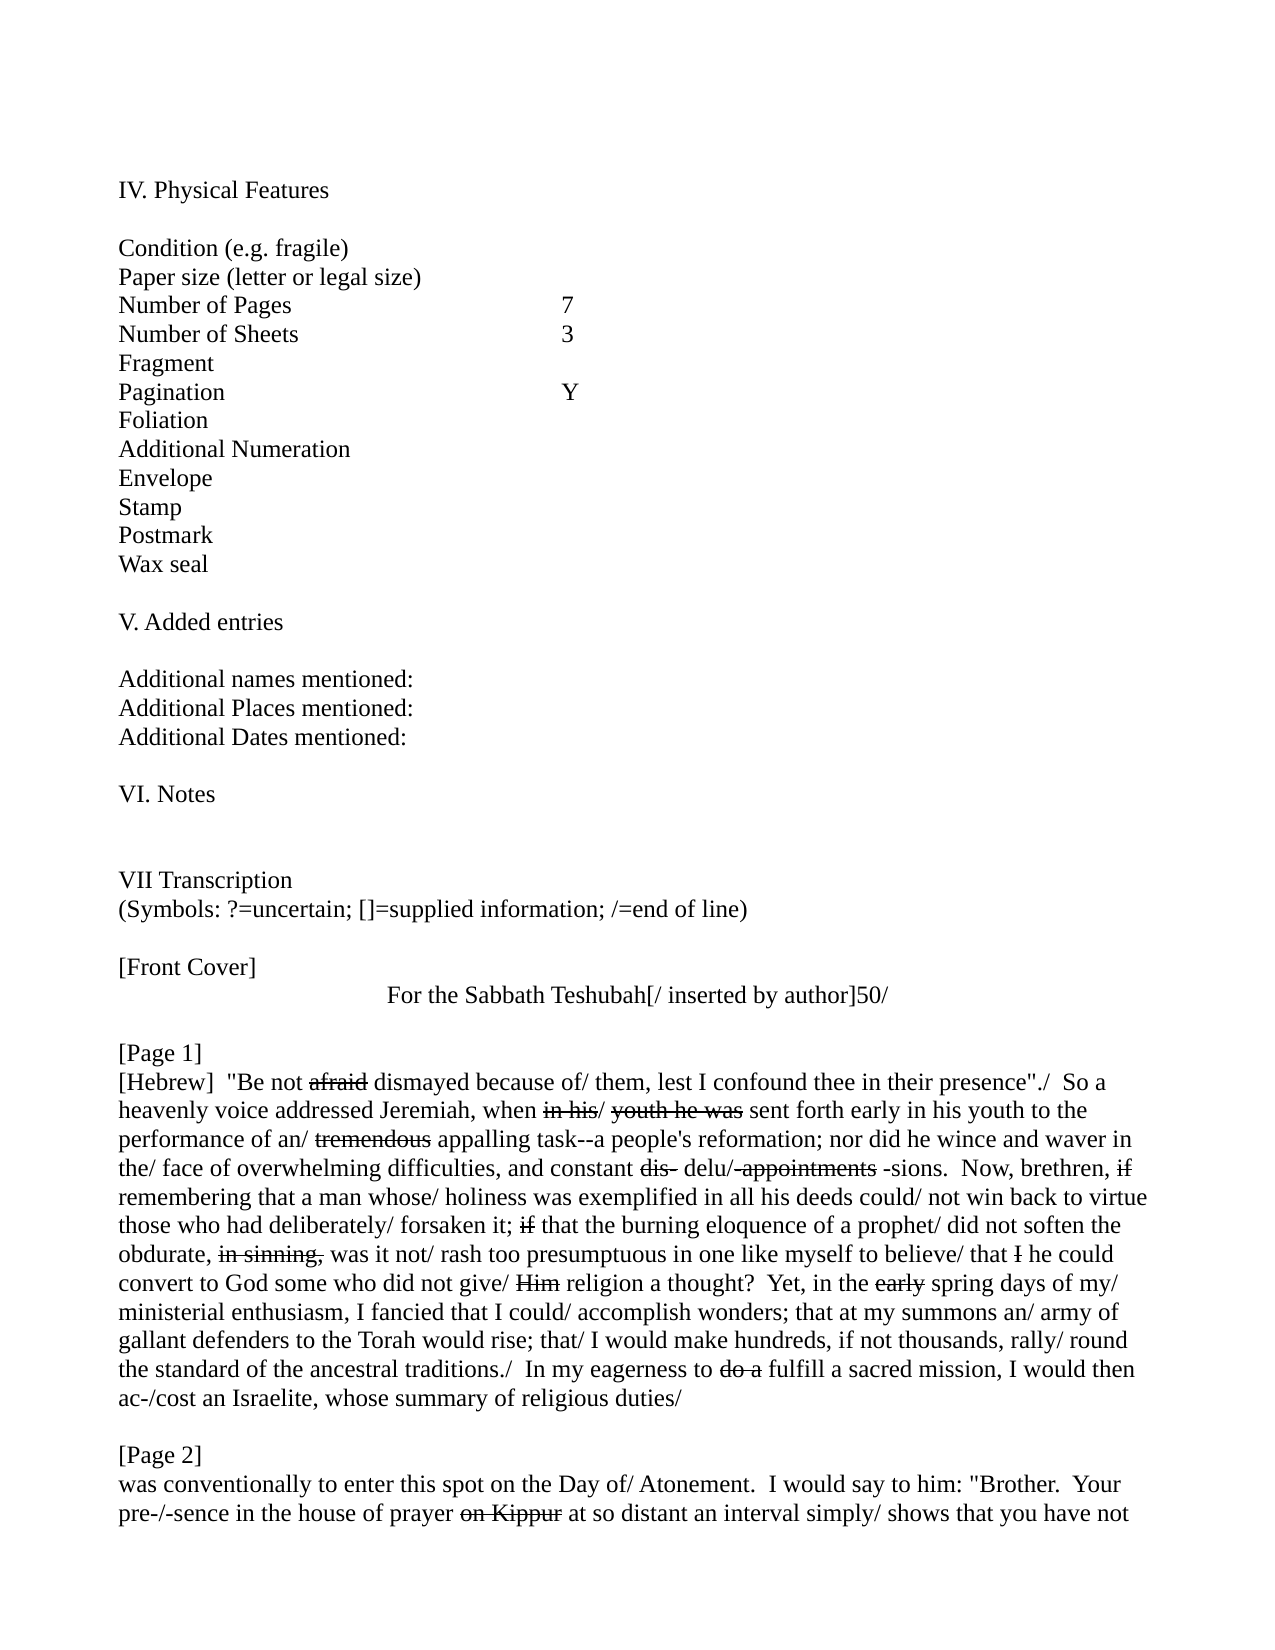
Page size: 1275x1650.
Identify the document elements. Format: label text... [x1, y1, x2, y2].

text Paper size (letter or legal size) [118, 262, 1157, 291]
text Condition (e.g. fragile) [118, 233, 1157, 262]
text Additional Places mentioned: [118, 693, 1157, 722]
text Additional Dates mentioned: [118, 722, 1157, 751]
text IV. Physical Features [118, 176, 1157, 204]
text Additional names mentioned: [118, 664, 1157, 693]
text VI. Notes [118, 779, 1157, 808]
text [Page 2] [118, 1441, 1157, 1469]
text For the Sabbath Teshubah[/ inserted by author]50/ [118, 981, 1157, 1009]
text Number of Sheets 3 [118, 319, 1157, 348]
text was conventionally to enter this spot on the Day of/ Atonement. I would say to him: "Brother. Your pre-/-sence in the house of prayer on Kippur at so distant an interval simply/ shows that you have not [118, 1469, 1157, 1527]
text Postma rk [118, 521, 1157, 549]
text Stamp [118, 492, 1157, 521]
text Fragment [118, 348, 1157, 377]
text Additional Numeration [118, 434, 1157, 463]
text Pagination Y [118, 377, 1157, 406]
text (Symbols: ?=uncertain; []=supplied information; /=end of line) [118, 894, 1157, 923]
text VII Transcription [118, 866, 1157, 894]
text [Front Cover] [118, 952, 1157, 981]
text V. Added entries [118, 607, 1157, 636]
text Envelope [118, 463, 1157, 492]
text [Page 1] [118, 1038, 1157, 1067]
text Number of Pages 7 [118, 291, 1157, 319]
text Foliation [118, 406, 1157, 434]
text Wax seal [118, 549, 1157, 578]
text [Hebrew] "Be not afraid dismayed because of/ them, lest I confound thee in their presence"./ So a heavenly voice addressed Jeremiah, when in his/ youth he was sent forth early in his youth to the performance of an/ tremendous appalling task--a people's reformation; nor did he wince and waver in the/ face of overwhelming difficulties, and constant dis- delu/-appointments -sions. Now, brethren, if remembering that a man whose/ holiness was exemplified in all his deeds could/ not win back to virtue those who had deliberately/ forsaken it; if that the burning eloquence of a prophet/ did not soften the obdurate, in sinning, was it not/ rash too presumptuous in one like myself to believe/ that I he could convert to God some who did not give/ Him religion a thought? Yet, in the early spring days of my/ ministerial enthusiasm, I fancied that I could/ accomplish wonders; that at my summons an/ army of gallant defenders to the Torah would rise; that/ I would make hundreds, if not thousands, rally/ round the standard of the ancestral traditions./ In my eagerness to do a fulfill a sacred mission, I would then ac-/cost an Israelite, whose summary of religious duties/ [118, 1067, 1157, 1412]
